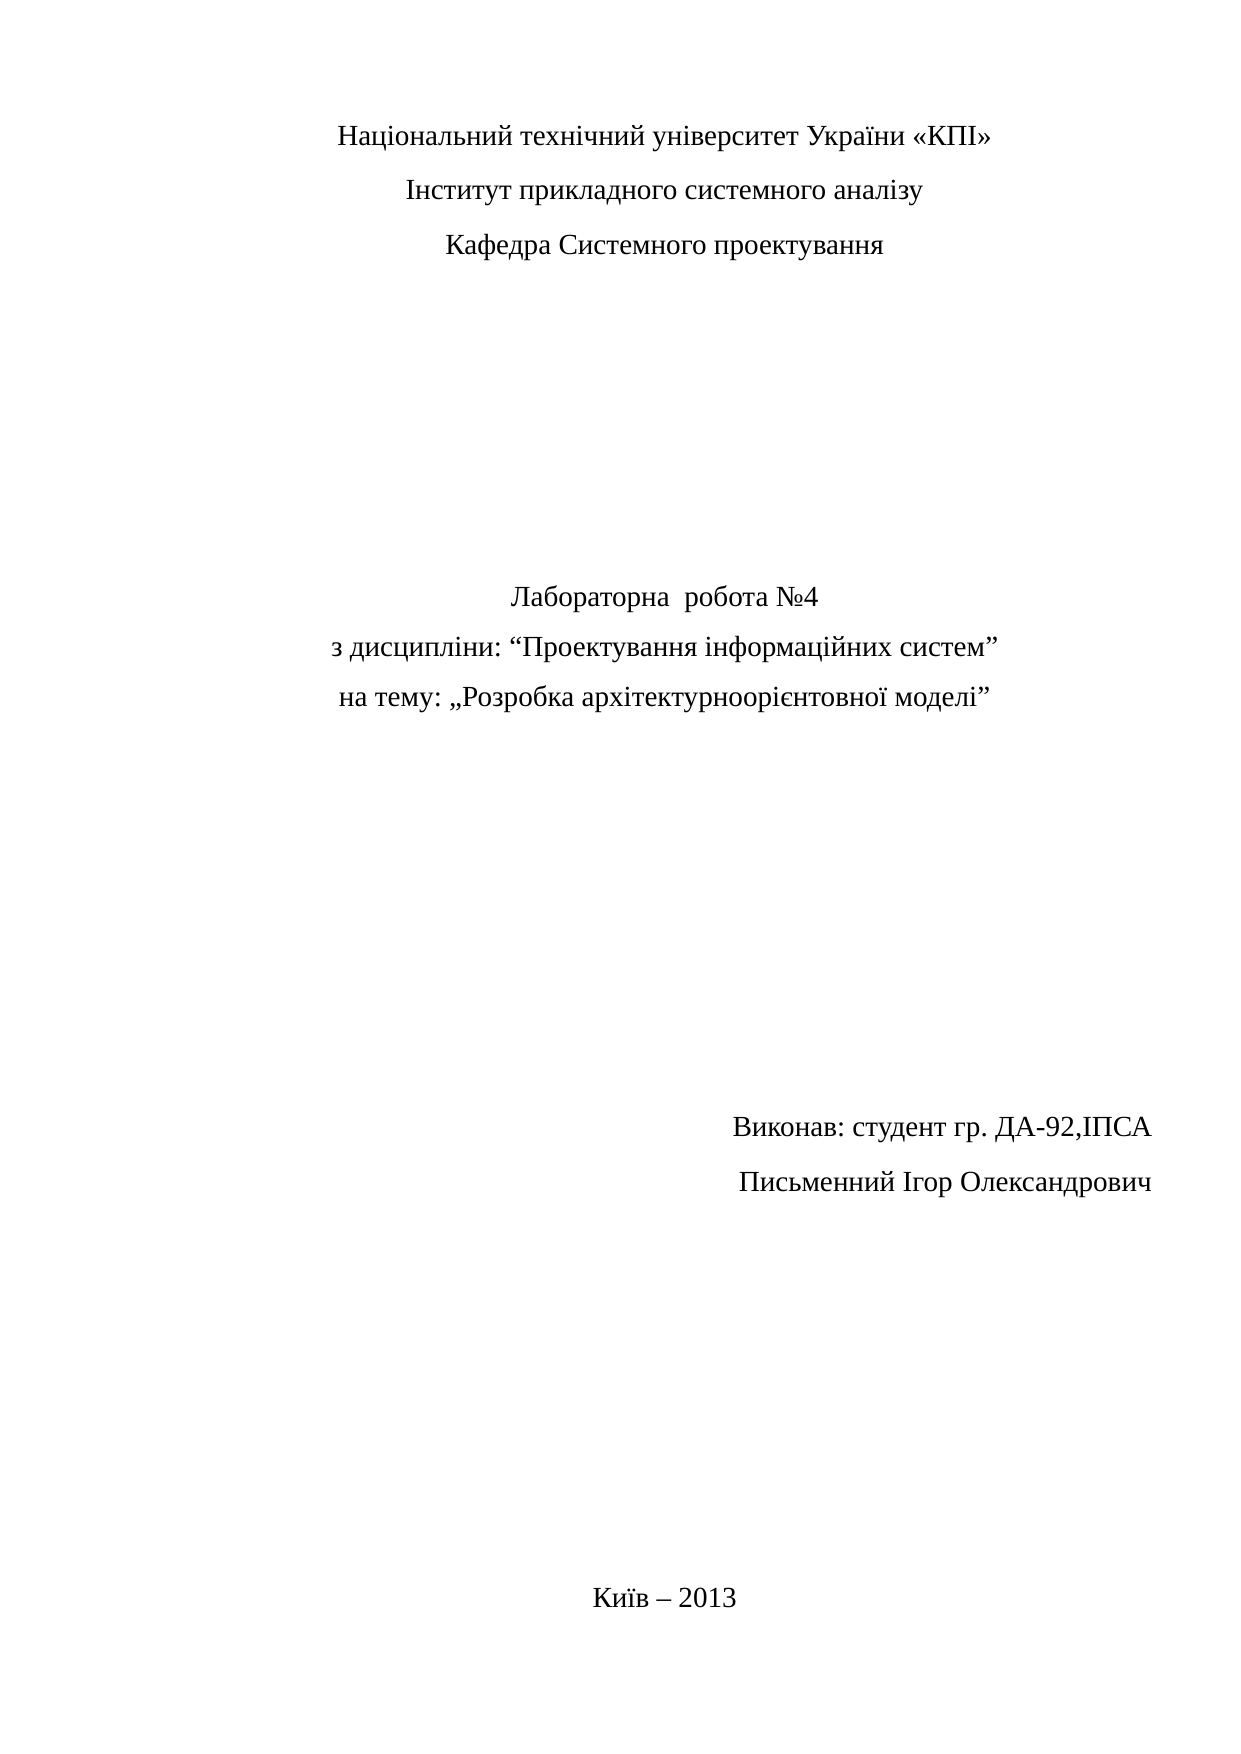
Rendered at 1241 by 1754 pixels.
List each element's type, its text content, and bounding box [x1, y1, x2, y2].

text Виконав: студент гр. ДА-92,ІПСА [177, 1109, 1152, 1143]
text Інститут прикладного системного аналізу [177, 172, 1152, 206]
text Лабораторна робота №4 [177, 579, 1152, 612]
text з дисципліни: “Проектування інформаційних систем” [177, 629, 1152, 663]
text Кафедра Системного проектування [177, 227, 1152, 260]
text на тему: „Розробка архітектурноорієнтовної моделі” [177, 679, 1152, 713]
text Письменний Ігор Олександрович [177, 1164, 1152, 1197]
text Національний технічний університет України «КПІ» [177, 118, 1152, 152]
text Київ – 2013 [177, 1580, 1152, 1613]
